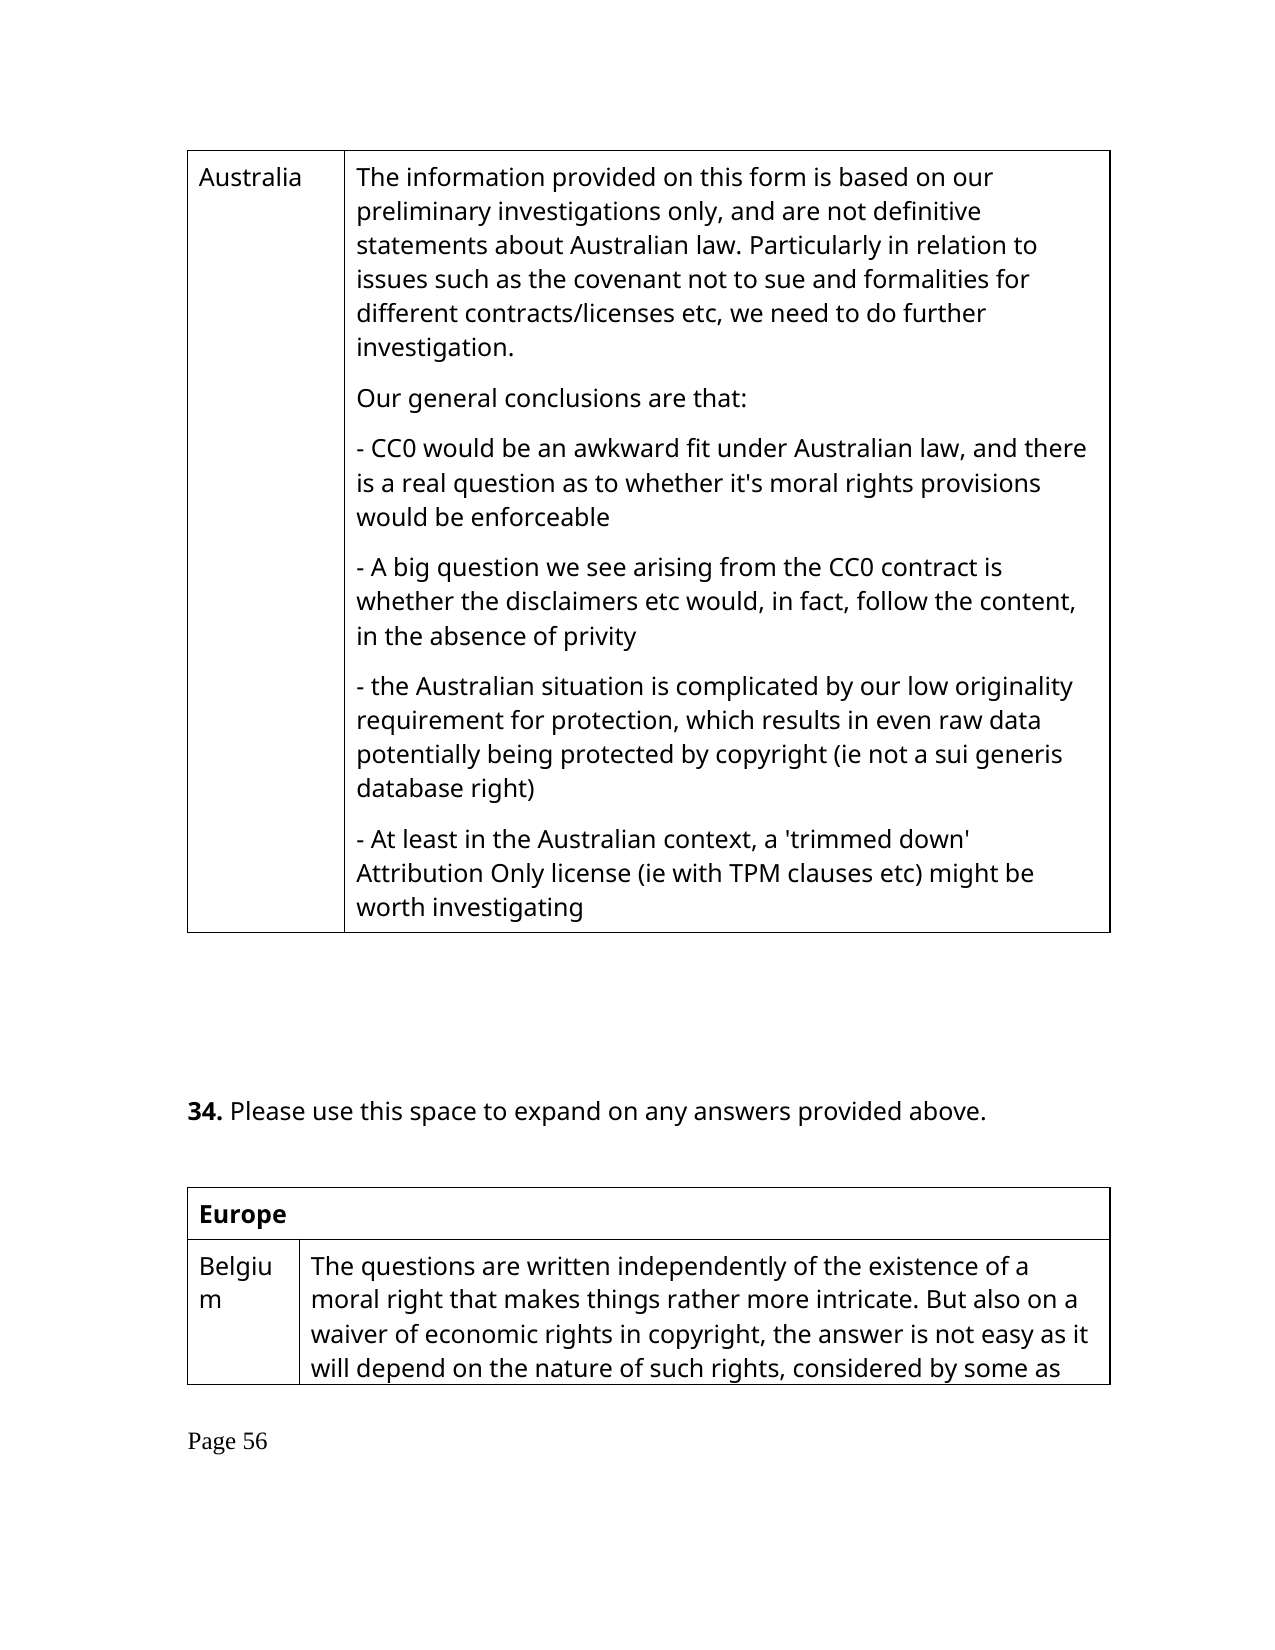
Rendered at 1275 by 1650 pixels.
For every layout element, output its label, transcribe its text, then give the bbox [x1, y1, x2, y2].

table_cell The questions are written independently of the existence of a moral right that makes things rather more intricate. But also on a waiver of economic rights in copyright, the answer is not easy as it will depend on the nature of such rights, considered by some as [300, 1240, 1109, 1384]
table_cell Belgium [188, 1240, 299, 1384]
text 34. Please use this space to expand on any answers provided above. [187, 1094, 1087, 1128]
table_header Europe [188, 1188, 1109, 1239]
table_cell The information provided on this form is based on our preliminary investigations only, and are not definitive statements about Australian law. Particularly in relation to issues such as the covenant not to sue and formalities for different contracts/licenses etc, we need to do further investigation. Our general conclusions are that: - CC0 would be an awkward fit under Australian law, and there is a real question as to whether it's moral rights provisions would be enforceable - A big question we see arising from the CC0 contract is whether the disclaimers etc would, in fact, follow the content, in the absence of privity - the Australian situation is complicated by our low originality requirement for protection, which results in even raw data potentially being protected by copyright (ie not a sui generis database right) - At least in the Australian context, a 'trimmed down' Attribution Only license (ie with TPM clauses etc) might be worth investigating [345, 151, 1109, 932]
table_cell Australia [188, 151, 344, 932]
